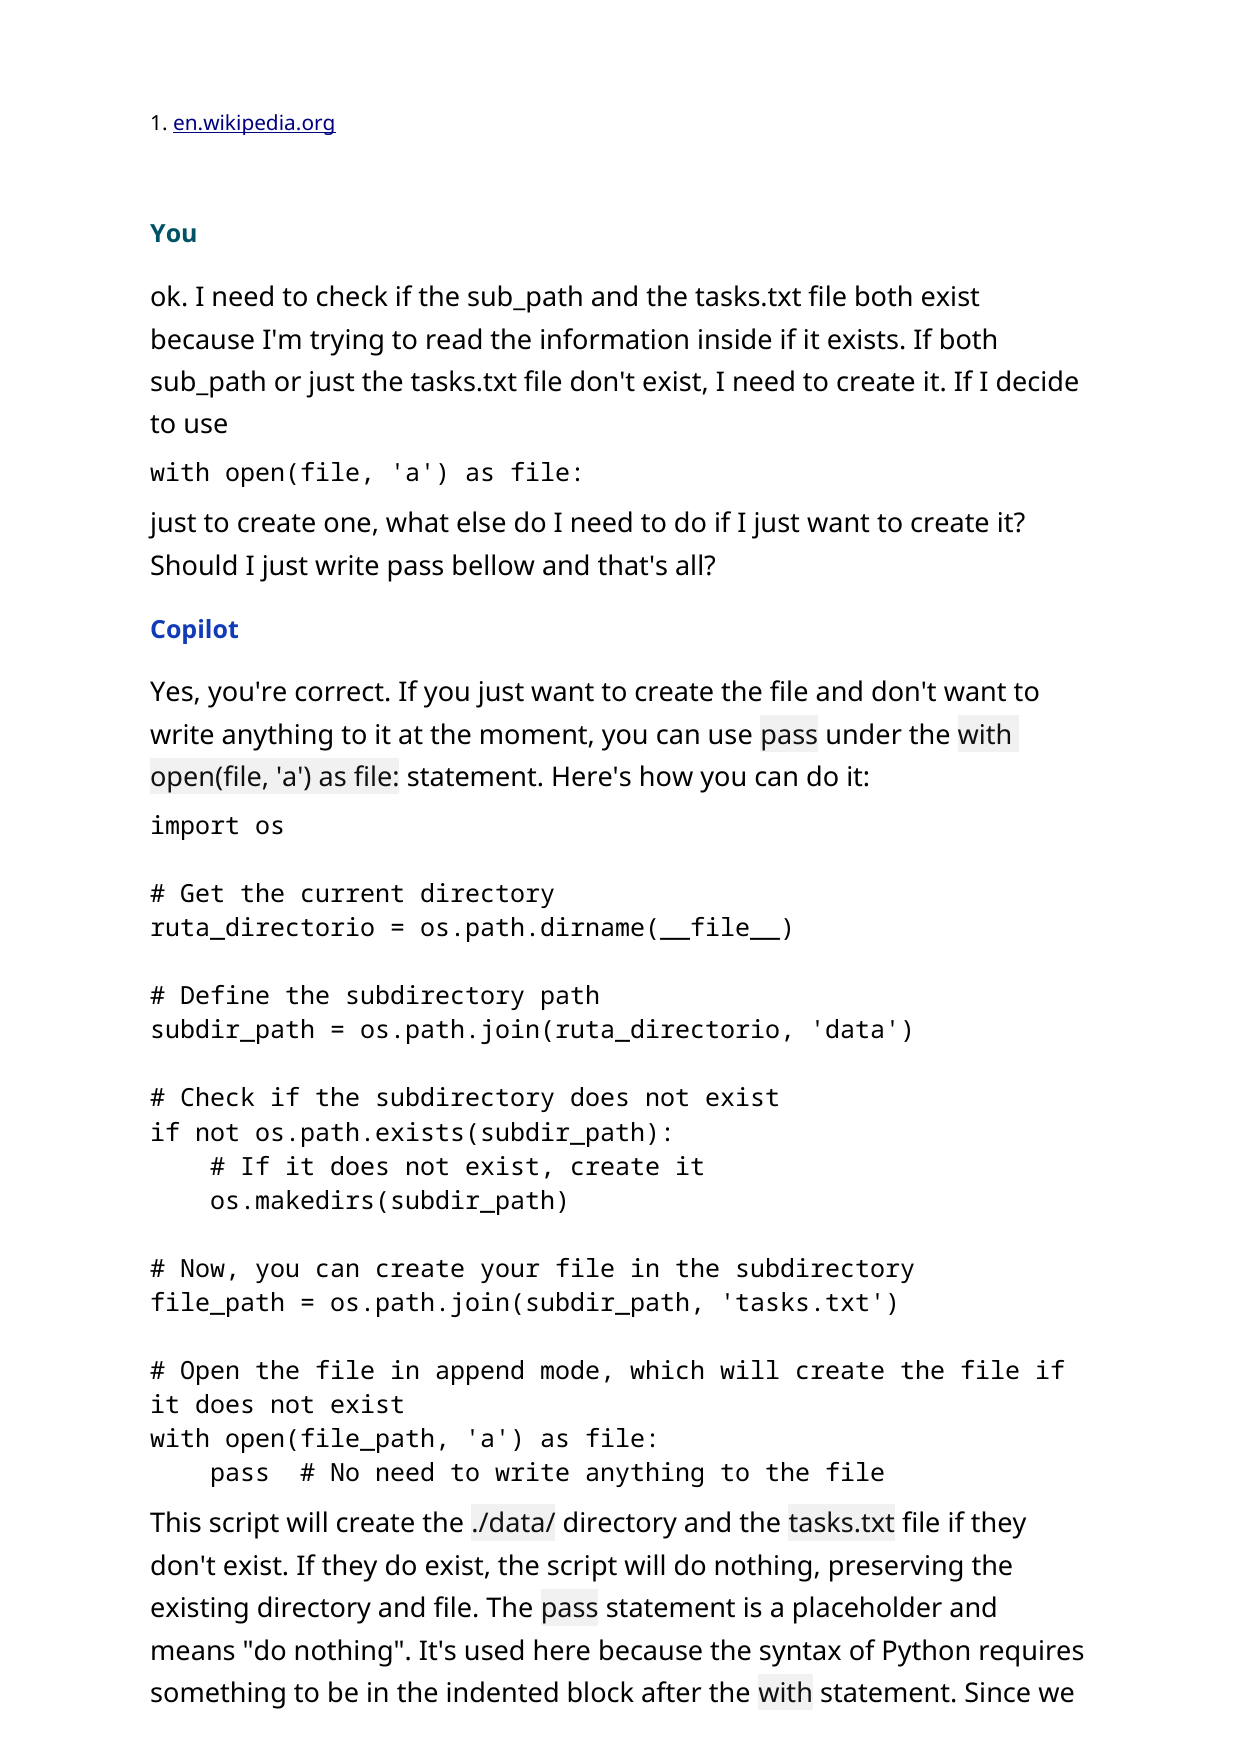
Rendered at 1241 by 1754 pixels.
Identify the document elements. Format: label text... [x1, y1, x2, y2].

text # Get the current directory [150, 876, 1090, 910]
text ok. I need to check if the sub_path and the tasks.txt file both exist because I'm trying to read the information inside if it exists. If both sub_path or just the tasks.txt file don't exist, I need to create it. If I decide to use [150, 278, 1090, 442]
text subdir_path = os.path.join(ruta_directorio, 'data') [150, 1012, 1090, 1046]
text Yes, you're correct. If you just want to create the file and don't want to write anything to it at the moment, you can use pass under the with open(file, 'a') as file: statement. Here's how you can do it: [150, 673, 1090, 794]
subtitle You [150, 216, 1090, 250]
text This script will create the ./data/ directory and the tasks.txt file if they don't exist. If they do exist, the script will do nothing, preserving the existing directory and file. The pass statement is a placeholder and means "do nothing". It's used here because the syntax of Python requires something to be in the indented block after the with statement. Since we [150, 1504, 1090, 1710]
text file_path = os.path.join(subdir_path, 'tasks.txt') [150, 1284, 1090, 1318]
text # Open the file in append mode, which will create the file if it does not exist [150, 1353, 1090, 1421]
text # If it does not exist, create it [150, 1148, 1090, 1182]
text os.makedirs(subdir_path) [150, 1182, 1090, 1216]
text with open(file_path, 'a') as file: [150, 1421, 1090, 1455]
text ruta_directorio = os.path.dirname(__file__) [150, 910, 1090, 944]
text if not os.path.exists(subdir_path): [150, 1114, 1090, 1148]
text pass # No need to write anything to the file [150, 1455, 1090, 1489]
text import os [150, 808, 1090, 842]
text # Define the subdirectory path [150, 978, 1090, 1012]
text # Now, you can create your file in the subdirectory [150, 1250, 1090, 1284]
subtitle Copilot [150, 611, 1090, 645]
text just to create one, what else do I need to do if I just want to create it? Should I just write pass bellow and that's all? [150, 504, 1090, 583]
text # Check if the subdirectory does not exist [150, 1080, 1090, 1114]
text 1. en.wikipedia.org [150, 108, 1090, 136]
text with open(file, 'a') as file: [150, 455, 1090, 489]
